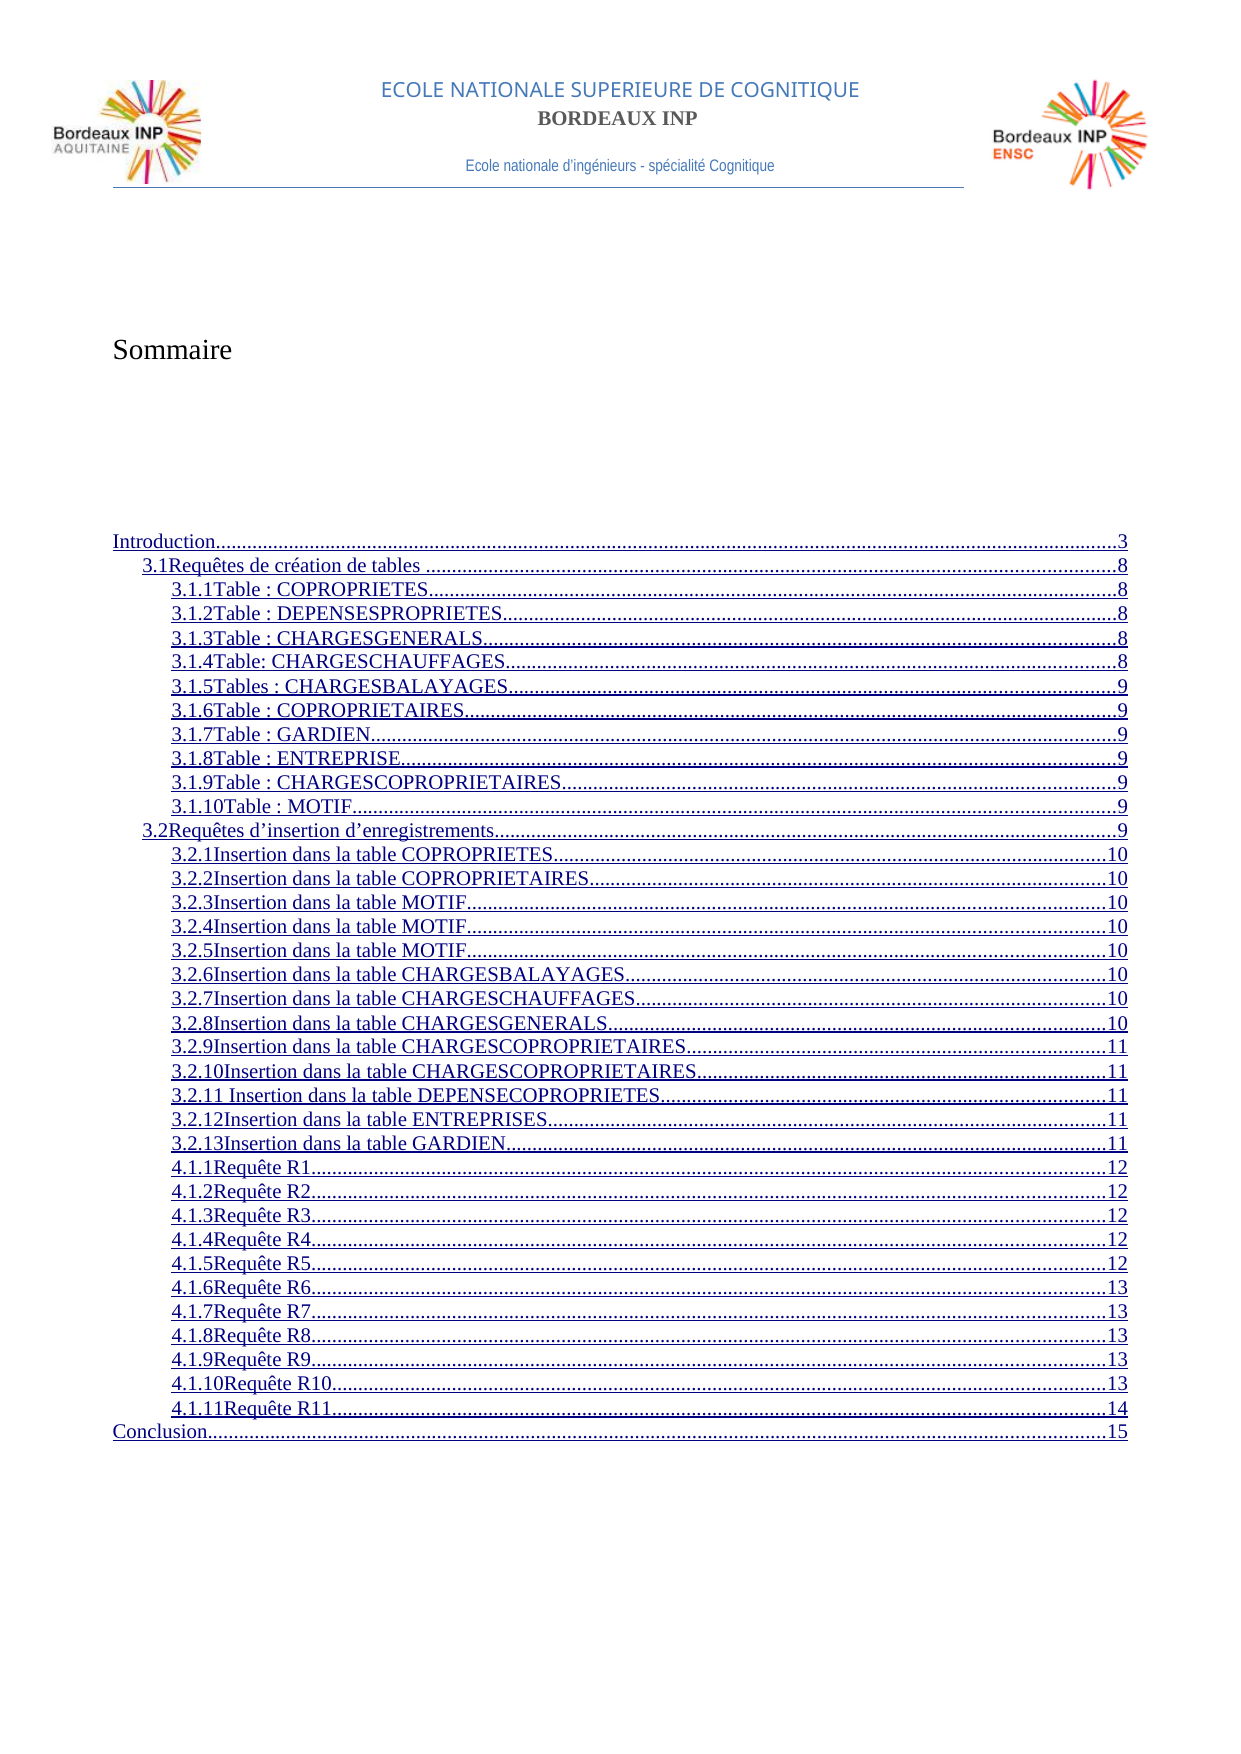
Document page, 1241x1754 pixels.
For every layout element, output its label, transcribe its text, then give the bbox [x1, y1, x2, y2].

text 3.1.5Tables : CHARGESBALAYAGES 9 [171, 673, 1128, 694]
text 3.2.12Insertion dans la table ENTREPRISES 11 [171, 1107, 1128, 1128]
text 4.1.9Requête R9 13 [171, 1347, 1128, 1368]
text 3.1.7Table : GARDIEN 9 [171, 722, 1128, 743]
text 3.2.9Insertion dans la table CHARGESCOPROPRIETAIRES 11 [171, 1034, 1128, 1055]
picture [51, 80, 202, 184]
text Conclusion 15 [112, 1419, 1128, 1440]
text 3.2Requêtes d’insertion d’enregistrements 9 [142, 818, 1128, 839]
text 3.2.1Insertion dans la table COPROPRIETES 10 [171, 842, 1128, 863]
text 4.1.7Requête R7 13 [171, 1299, 1128, 1320]
text 3.1.6Table : COPROPRIETAIRES 9 [171, 698, 1128, 718]
text Introduction 3 [112, 529, 1128, 550]
text 3.1.8Table : ENTREPRISE 9 [171, 746, 1128, 766]
text 3.1.10Table : MOTIF 9 [171, 794, 1128, 815]
text 4.1.4Requête R4 12 [171, 1227, 1128, 1248]
text 3.2.6Insertion dans la table CHARGESBALAYAGES 10 [171, 962, 1128, 983]
text 3.1Requêtes de création de tables 8 [142, 553, 1128, 574]
text 3.1.2Table : DEPENSESPROPRIETES 8 [171, 601, 1128, 622]
text 3.2.8Insertion dans la table CHARGESGENERALS 10 [171, 1010, 1128, 1031]
text 3.2.5Insertion dans la table MOTIF 10 [171, 938, 1128, 959]
text 4.1.11Requête R11 14 [171, 1395, 1128, 1416]
text 4.1.5Requête R5 12 [171, 1251, 1128, 1272]
text 3.2.4Insertion dans la table MOTIF 10 [171, 914, 1128, 935]
text 3.2.3Insertion dans la table MOTIF 10 [171, 890, 1128, 911]
text 4.1.8Requête R8 13 [171, 1323, 1128, 1344]
text 3.1.1Table : COPROPRIETES 8 [171, 577, 1128, 598]
text 3.2.13Insertion dans la table GARDIEN 11 [171, 1131, 1128, 1151]
text 3.2.11 Insertion dans la table DEPENSECOPROPRIETES 11 [171, 1083, 1128, 1103]
text 3.2.2Insertion dans la table COPROPRIETAIRES 10 [171, 866, 1128, 887]
text 3.1.4Table: CHARGESCHAUFFAGES 8 [171, 649, 1128, 670]
text 4.1.1Requête R1 12 [171, 1155, 1128, 1176]
picture [964, 76, 1159, 194]
text 4.1.6Requête R6 13 [171, 1275, 1128, 1296]
text 3.2.7Insertion dans la table CHARGESCHAUFFAGES 10 [171, 986, 1128, 1007]
text 3.1.9Table : CHARGESCOPROPRIETAIRES 9 [171, 770, 1128, 791]
text 3.1.3Table : CHARGESGENERALS 8 [171, 625, 1128, 646]
text 3.2.10Insertion dans la table CHARGESCOPROPRIETAIRES 11 [171, 1058, 1128, 1079]
text Sommaire [112, 332, 1128, 366]
text 4.1.10Requête R10 13 [171, 1371, 1128, 1392]
text 4.1.3Requête R3 12 [171, 1203, 1128, 1224]
text 4.1.2Requête R2 12 [171, 1179, 1128, 1200]
